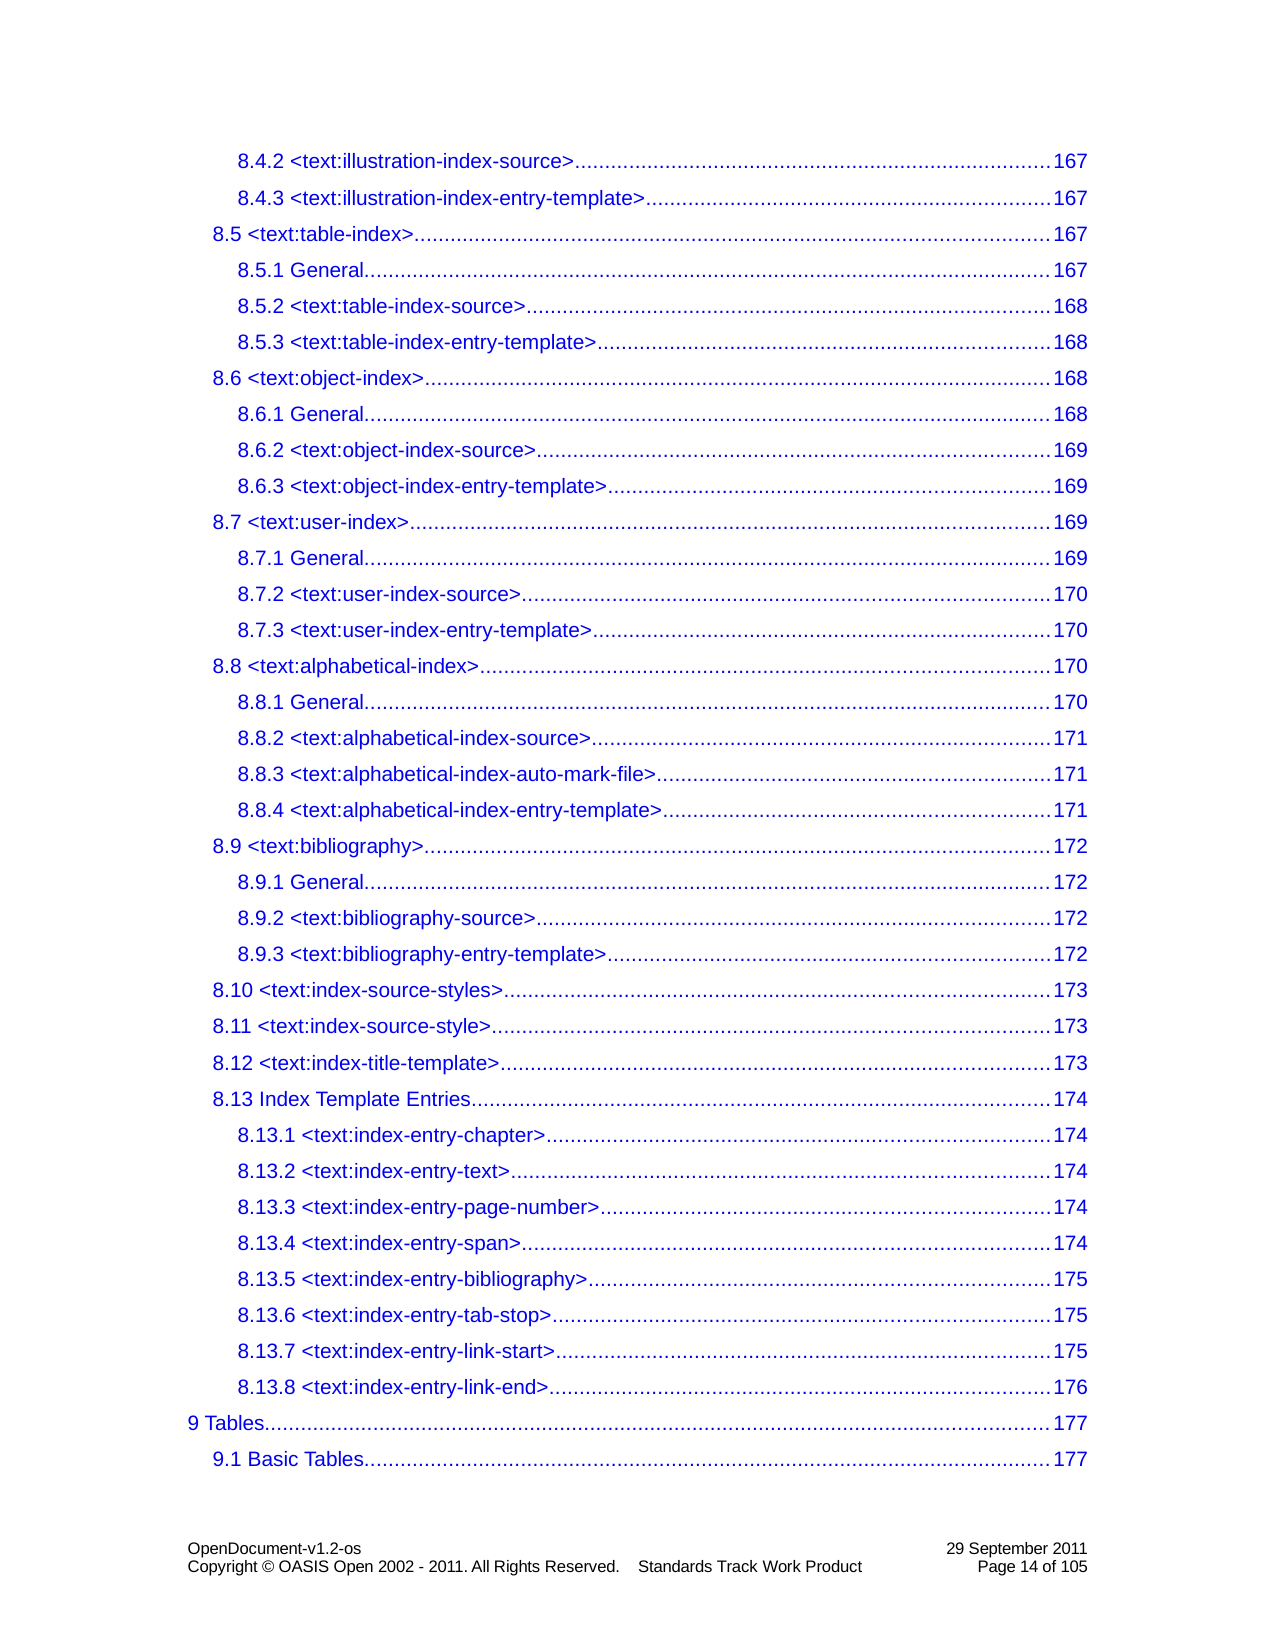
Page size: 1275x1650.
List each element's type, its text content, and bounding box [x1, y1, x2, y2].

text 8.6.2 <text:object-index-source> 169 [237, 438, 1088, 462]
text 8.7 <text:user-index> 169 [212, 510, 1088, 534]
text 8.5 <text:table-index> 167 [212, 222, 1088, 246]
text 8.8.4 <text:alphabetical-index-entry-template> 171 [237, 799, 1088, 822]
text 9.1 Basic Tables 177 [212, 1447, 1088, 1471]
text 8.5.2 <text:table-index-source> 168 [237, 294, 1088, 318]
text 8.13.1 <text:index-entry-chapter> 174 [237, 1123, 1088, 1147]
text 8.7.2 <text:user-index-source> 170 [237, 582, 1088, 606]
text 8.11 <text:index-source-style> 173 [212, 1015, 1088, 1038]
text 8.13.6 <text:index-entry-tab-stop> 175 [237, 1303, 1088, 1327]
text 8.7.3 <text:user-index-entry-template> 170 [237, 618, 1088, 642]
text 8.4.3 <text:illustration-index-entry-template> 167 [237, 186, 1088, 209]
text 8.6 <text:object-index> 168 [212, 366, 1088, 390]
text 8.4.2 <text:illustration-index-source> 167 [237, 150, 1088, 173]
text 8.5.3 <text:table-index-entry-template> 168 [237, 330, 1088, 354]
text 8.8.3 <text:alphabetical-index-auto-mark-file> 171 [237, 763, 1088, 786]
text 8.13.5 <text:index-entry-bibliography> 175 [237, 1267, 1088, 1291]
text 8.13 Index Template Entries 174 [212, 1087, 1088, 1111]
text 8.13.2 <text:index-entry-text> 174 [237, 1159, 1088, 1183]
text 9 Tables 177 [187, 1411, 1088, 1435]
text 8.8 <text:alphabetical-index> 170 [212, 654, 1088, 678]
text 8.6.3 <text:object-index-entry-template> 169 [237, 474, 1088, 498]
text 8.5.1 General 167 [237, 258, 1088, 282]
text 8.13.4 <text:index-entry-span> 174 [237, 1231, 1088, 1255]
text 8.13.7 <text:index-entry-link-start> 175 [237, 1339, 1088, 1363]
text 8.10 <text:index-source-styles> 173 [212, 979, 1088, 1002]
text 8.9.2 <text:bibliography-source> 172 [237, 907, 1088, 930]
text 8.13.8 <text:index-entry-link-end> 176 [237, 1375, 1088, 1399]
text 8.9 <text:bibliography> 172 [212, 835, 1088, 858]
text 8.7.1 General 169 [237, 546, 1088, 570]
text 8.13.3 <text:index-entry-page-number> 174 [237, 1195, 1088, 1219]
text 8.9.1 General 172 [237, 871, 1088, 894]
text 8.9.3 <text:bibliography-entry-template> 172 [237, 943, 1088, 966]
text 8.8.1 General 170 [237, 691, 1088, 714]
text 8.8.2 <text:alphabetical-index-source> 171 [237, 727, 1088, 750]
text 8.12 <text:index-title-template> 173 [212, 1051, 1088, 1074]
text 8.6.1 General 168 [237, 402, 1088, 426]
